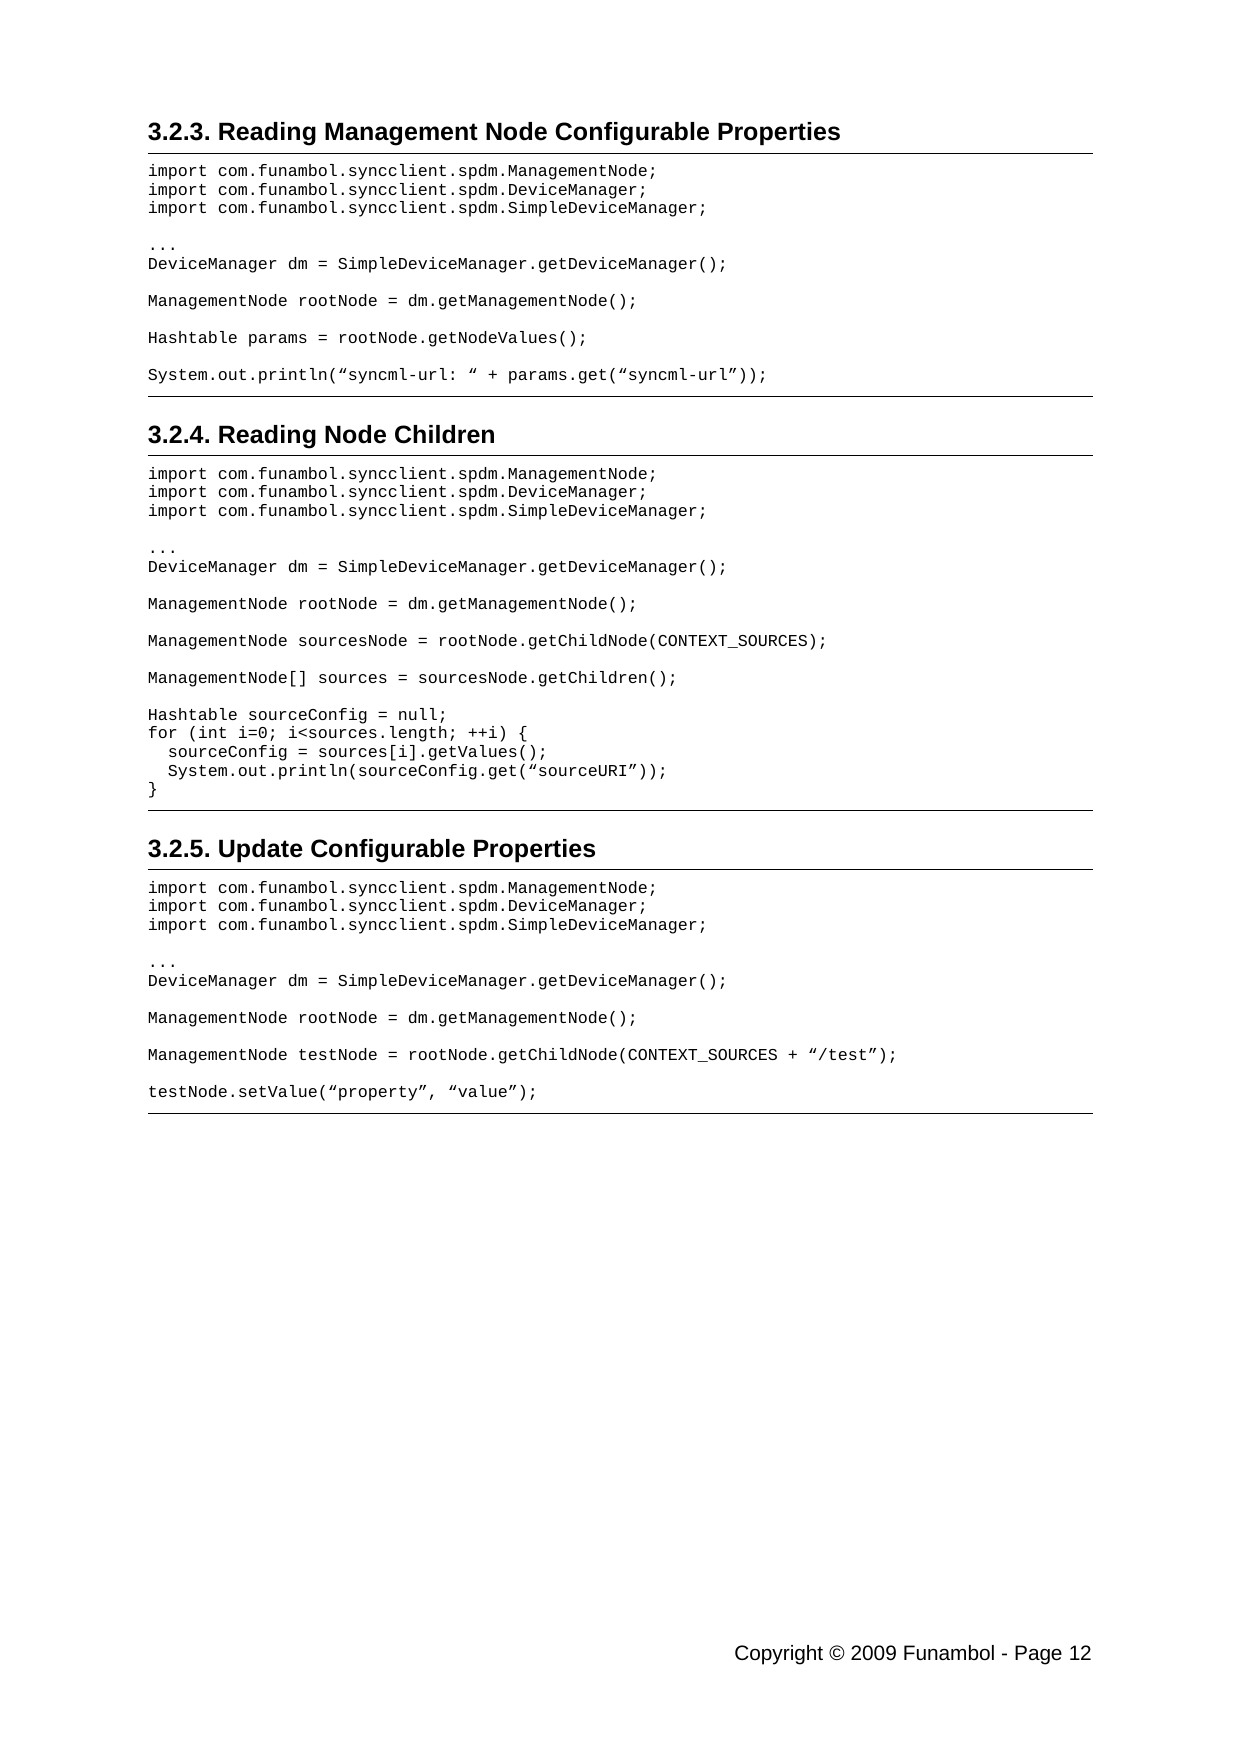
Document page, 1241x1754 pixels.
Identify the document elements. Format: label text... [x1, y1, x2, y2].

text System.out.println(“syncml-url: “ + params.get(“syncml-url”)); [148, 356, 1093, 396]
text Hashtable sourceConfig = null; [148, 707, 1093, 715]
subtitle Update Configurable Properties [148, 835, 1093, 863]
text ManagementNode rootNode = dm.getManagementNode(); [148, 596, 1093, 614]
text import com.funambol.syncclient.spdm.SimpleDeviceManager; [148, 200, 1093, 218]
text import com.funambol.syncclient.spdm.ManagementNode; [148, 154, 1093, 181]
text import com.funambol.syncclient.spdm.DeviceManager; [148, 484, 1093, 503]
text ... [148, 237, 1093, 256]
text ... [148, 954, 1093, 972]
text import com.funambol.syncclient.spdm.SimpleDeviceManager; [148, 917, 1093, 935]
text DeviceManager dm = SimpleDeviceManager.getDeviceManager(); [148, 558, 1093, 577]
text Hashtable params = rootNode.getNodeValues(); [148, 330, 1093, 348]
text DeviceManager dm = SimpleDeviceManager.getDeviceManager(); [148, 256, 1093, 274]
text ManagementNode[] sources = sourcesNode.getChildren(); [148, 670, 1093, 688]
text ManagementNode testNode = rootNode.getChildNode(CONTEXT_SOURCES + “/test”); [148, 1047, 1093, 1065]
text ... [148, 540, 1093, 558]
text ManagementNode rootNode = dm.getManagementNode(); [148, 1009, 1093, 1028]
text import com.funambol.syncclient.spdm.DeviceManager; [148, 181, 1093, 200]
text ManagementNode sourcesNode = rootNode.getChildNode(CONTEXT_SOURCES); [148, 633, 1093, 651]
text testNode.setValue(“property”, “value”); [148, 1073, 1093, 1113]
text for (int i=0; i<sources.length; ++i) { sourceConfig = sources[i].getValues(); System.out.println(sourceConfig.get(“sourceURI”)); } [148, 715, 1093, 810]
text ManagementNode rootNode = dm.getManagementNode(); [148, 293, 1093, 311]
text import com.funambol.syncclient.spdm.DeviceManager; [148, 898, 1093, 917]
text DeviceManager dm = SimpleDeviceManager.getDeviceManager(); [148, 972, 1093, 991]
text import com.funambol.syncclient.spdm.SimpleDeviceManager; [148, 503, 1093, 521]
subtitle Reading Node Children [148, 421, 1093, 449]
subtitle Reading Management Node Configurable Properties [148, 118, 1093, 146]
text import com.funambol.syncclient.spdm.ManagementNode; [148, 870, 1093, 898]
text import com.funambol.syncclient.spdm.ManagementNode; [148, 456, 1093, 484]
